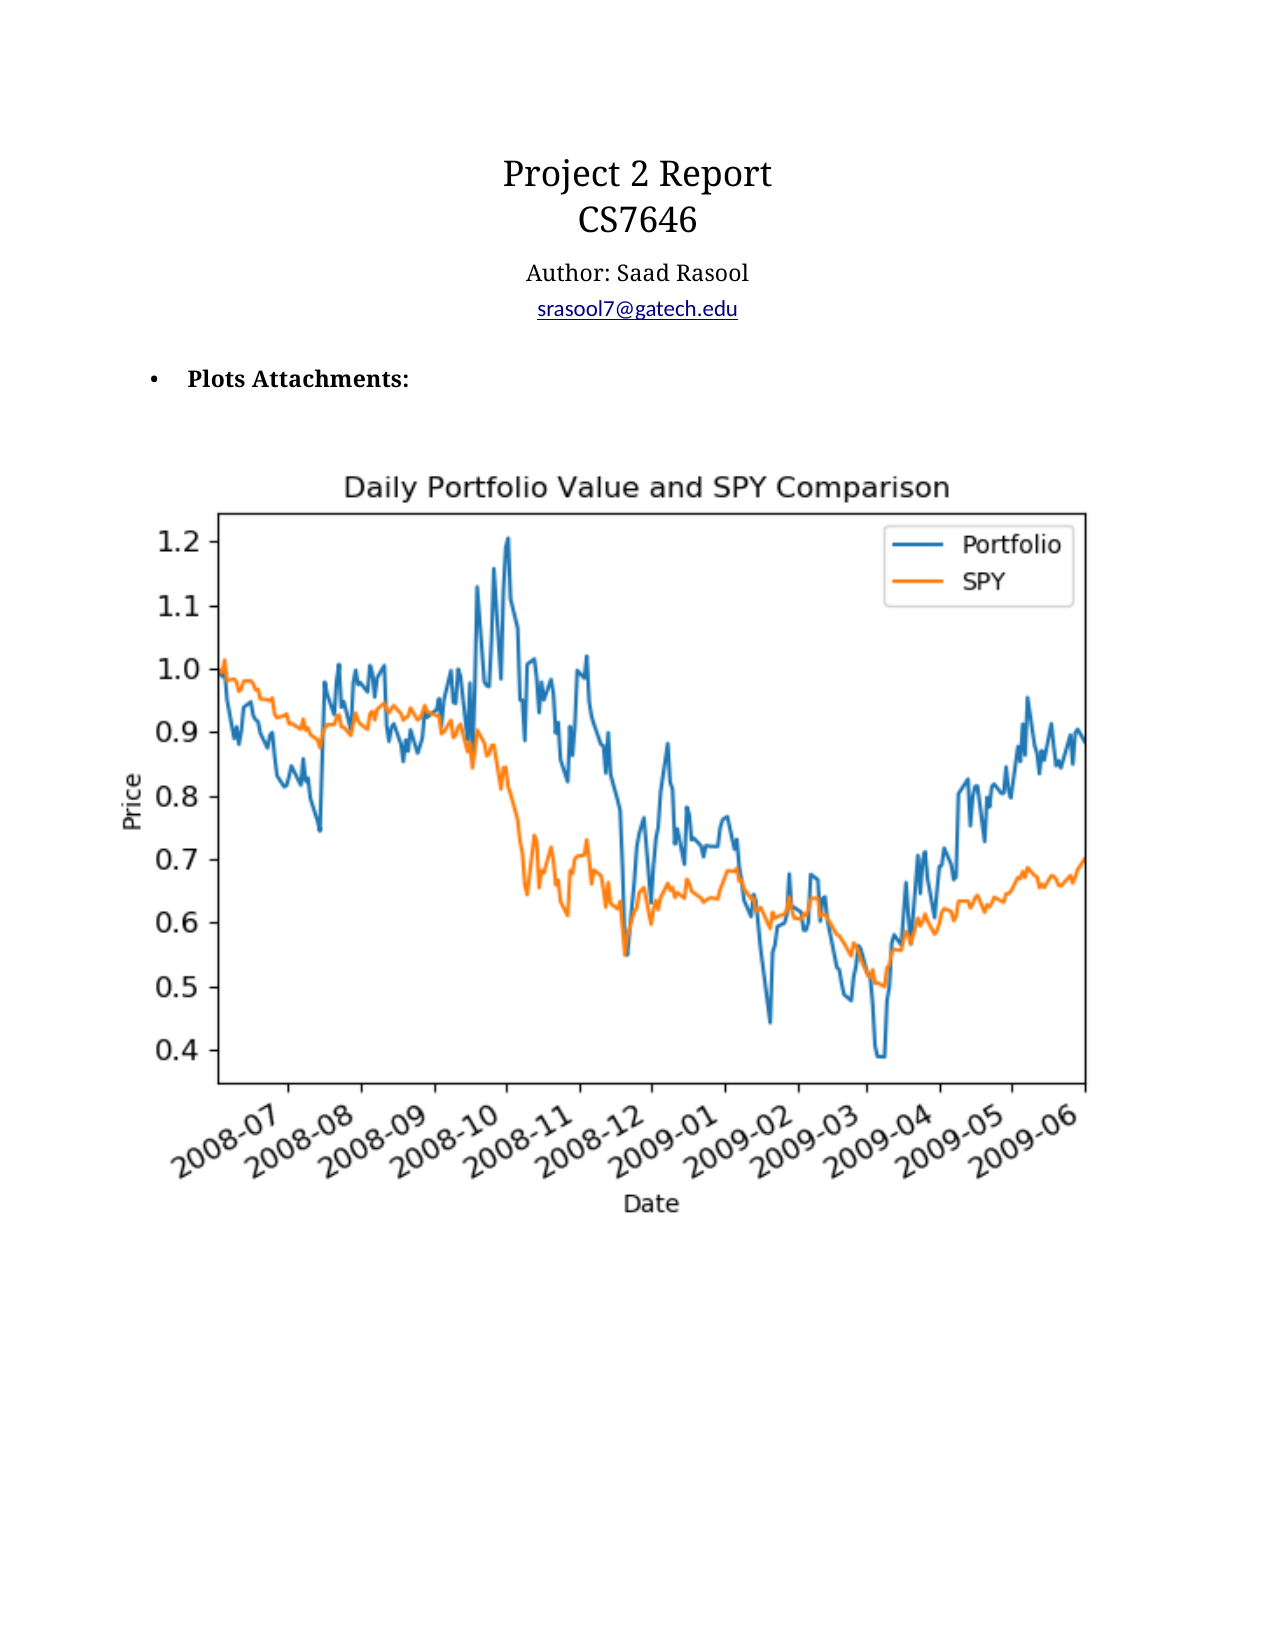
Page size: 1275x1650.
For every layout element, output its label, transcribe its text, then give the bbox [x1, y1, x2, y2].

list Plots Attachments: [150, 359, 1125, 395]
picture [78, 412, 1197, 1251]
text Author: Saad Rasool srasool7@gatech.edu [150, 253, 1125, 324]
text Project 2 Report CS7646 [150, 150, 1125, 242]
